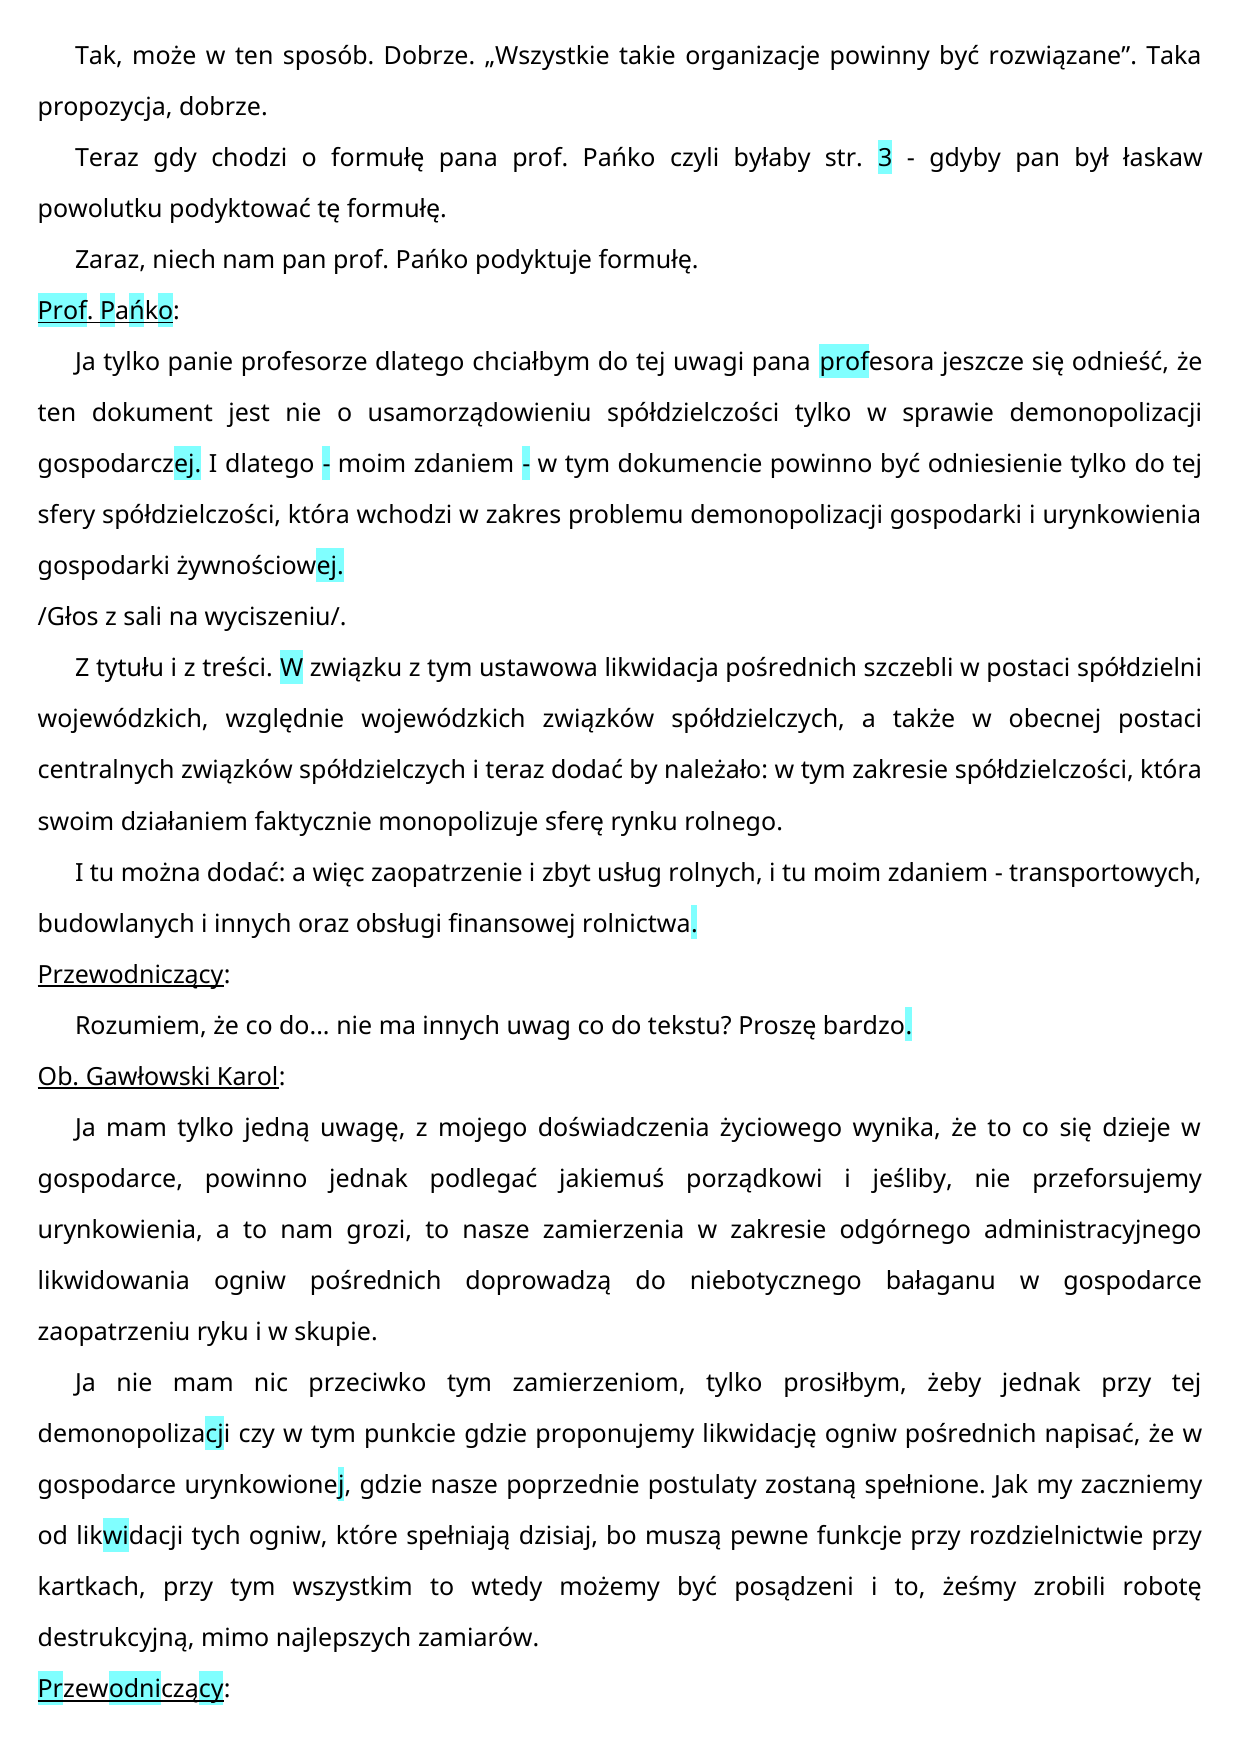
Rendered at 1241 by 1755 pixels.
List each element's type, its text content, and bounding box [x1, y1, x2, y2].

text Z tytułu i z treści. W związku z tym ustawowa likwidacja pośrednich szczebli w postaci spółdzielni wojewódzkich, względnie wojewódzkich związków spółdzielczych, a także w obecnej postaci centralnych związków spółdzielczych i teraz dodać by należało: w tym zakresie spółdzielczości, która swoim działaniem faktycznie monopolizuje sferę rynku rolnego. [37, 650, 1203, 837]
text Prof. Pańko: [37, 293, 1203, 327]
text Zaraz, niech nam pan prof. Pańko podyktuje formułę. [37, 242, 1203, 276]
text Teraz gdy chodzi o formułę pana prof. Pańko czyli byłaby str. 3 - gdyby pan był łaskaw powolutku podyktować tę formułę. [37, 139, 1203, 225]
text /Głos z sali na wyciszeniu/. [37, 599, 1203, 633]
text Tak, może w ten sposób. Dobrze. „Wszystkie takie organizacje powinny być rozwiązane”. Taka propozycja, dobrze. [37, 37, 1203, 123]
text Ja tylko panie profesorze dlatego chciałbym do tej uwagi pana profesora jeszcze się odnieść, że ten dokument jest nie o usamorządowieniu spółdzielczości tylko w sprawie demonopolizacji gospodarczej. I dlatego - moim zdaniem - w tym dokumencie powinno być odniesienie tylko do tej sfery spółdzielczości, która wchodzi w zakres problemu demonopolizacji gospodarki i urynkowienia gospodarki żywnościowej. [37, 344, 1203, 582]
text I tu można dodać: a więc zaopatrzenie i zbyt usług rolnych, i tu moim zdaniem - transportowych, budowlanych i innych oraz obsługi finansowej rolnictwa. [37, 854, 1203, 939]
text Przewodniczący: [37, 956, 1203, 990]
text Rozumiem, że co do... nie ma innych uwag co do tekstu? Proszę bardzo. [37, 1007, 1203, 1041]
text Ja mam tylko jedną uwagę, z mojego doświadczenia życiowego wynika, że to co się dzieje w gospodarce, powinno jednak podlegać jakiemuś porządkowi i jeśliby, nie przeforsujemy urynkowienia, a to nam grozi, to nasze zamierzenia w zakresie odgórnego administracyjnego likwidowania ogniw pośrednich doprowadzą do niebotycznego bałaganu w gospodarce zaopatrzeniu ryku i w skupie. [37, 1109, 1203, 1348]
text Ja nie mam nic przeciwko tym zamierzeniom, tylko prosiłbym, żeby jednak przy tej demonopolizacji czy w tym punkcie gdzie proponujemy likwidację ogniw pośrednich napisać, że w gospodarce urynkowionej, gdzie nasze poprzednie postulaty zostaną spełnione. Jak my zaczniemy od likwidacji tych ogniw, które spełniają dzisiaj, bo muszą pewne funkcje przy rozdzielnictwie przy kartkach, przy tym wszystkim to wtedy możemy być posądzeni i to, żeśmy zrobili robotę destrukcyjną, mimo najlepszych zamiarów. [37, 1364, 1203, 1654]
text Przewodniczący: [37, 1671, 1203, 1705]
text Ob. Gawłowski Karol: [37, 1058, 1203, 1092]
